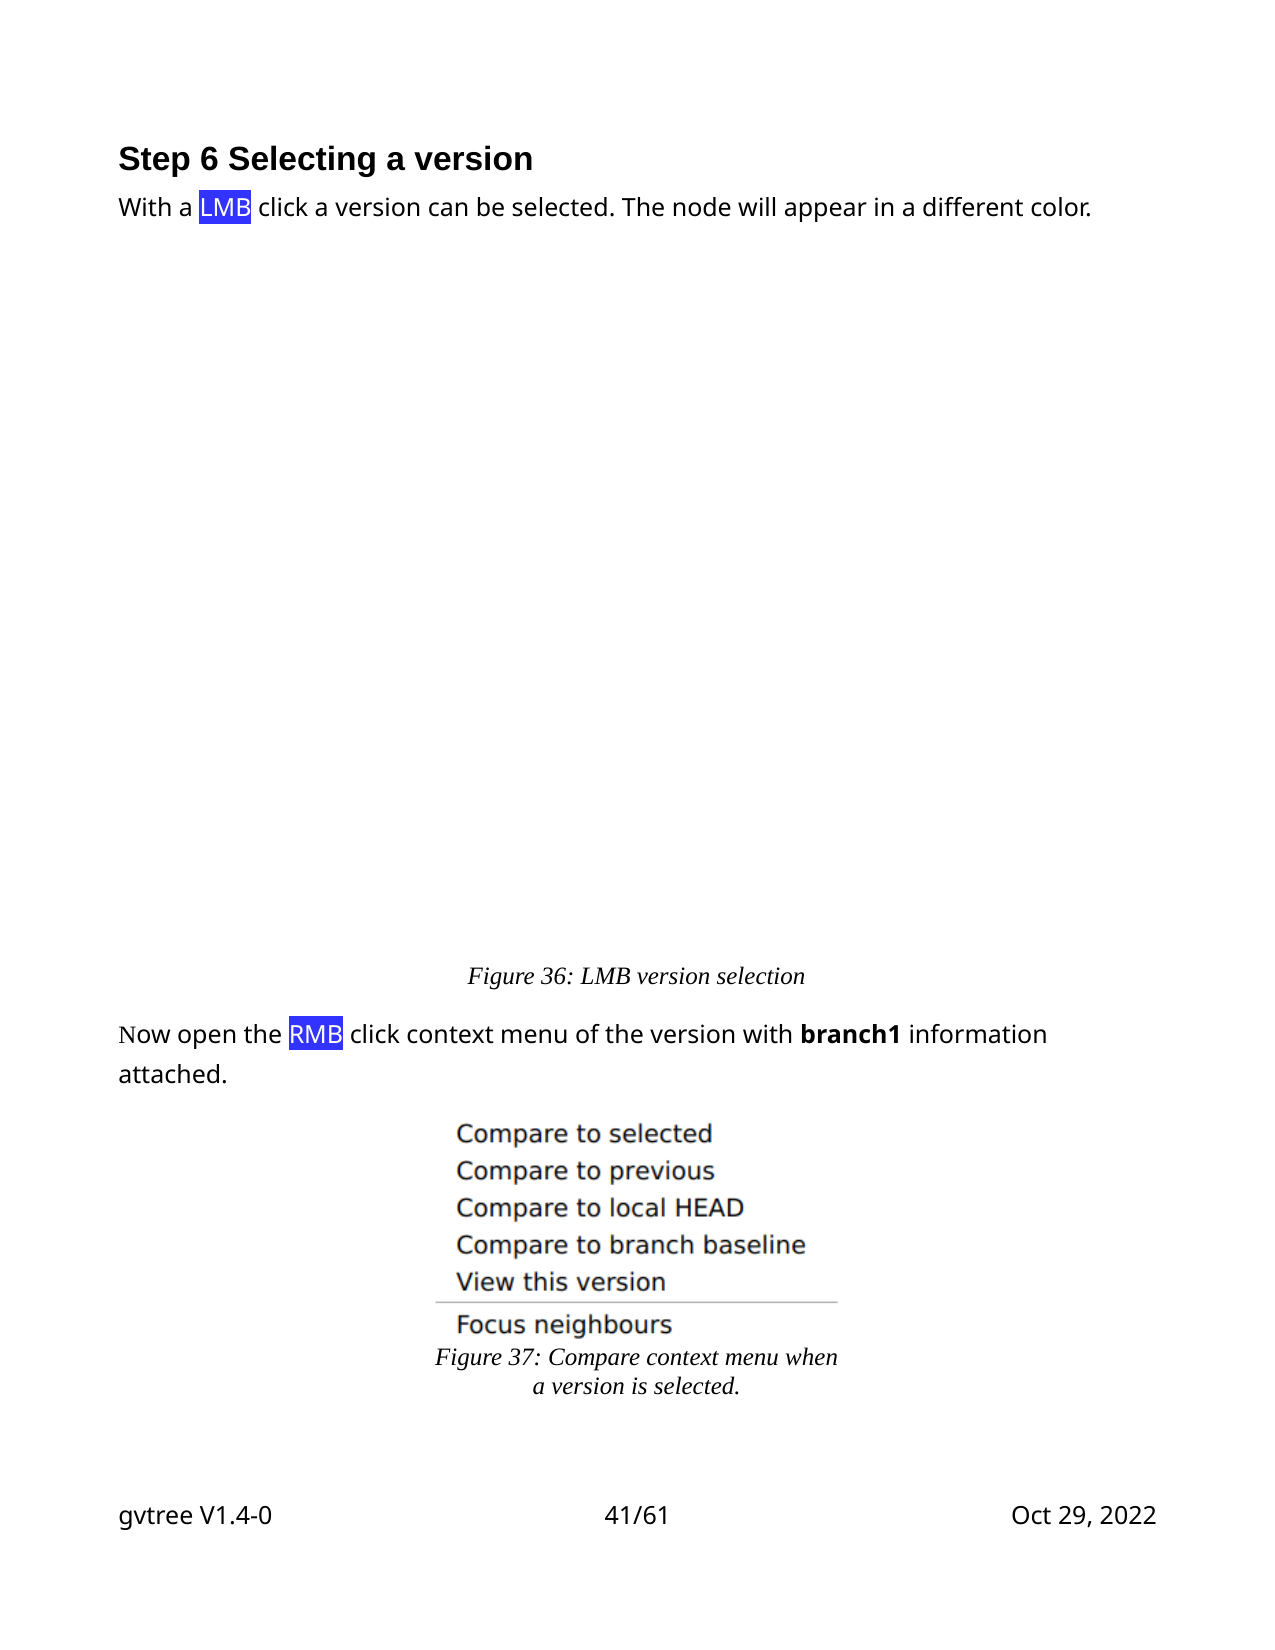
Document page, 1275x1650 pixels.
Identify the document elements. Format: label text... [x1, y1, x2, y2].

text Now open the RMB click context menu of the version with branch1 information attached. [118, 990, 1157, 1091]
picture [433, 1115, 842, 1343]
text With a LMB click a version can be selected. The node will appear in a different color. [118, 190, 1157, 224]
text Figure 36: LMB version selection [118, 271, 1157, 990]
text Figure 37: Compare context menu when a version is selected. [433, 1343, 841, 1400]
subtitle Step 6 Selecting a version [118, 139, 1157, 178]
text [118, 258, 1157, 271]
